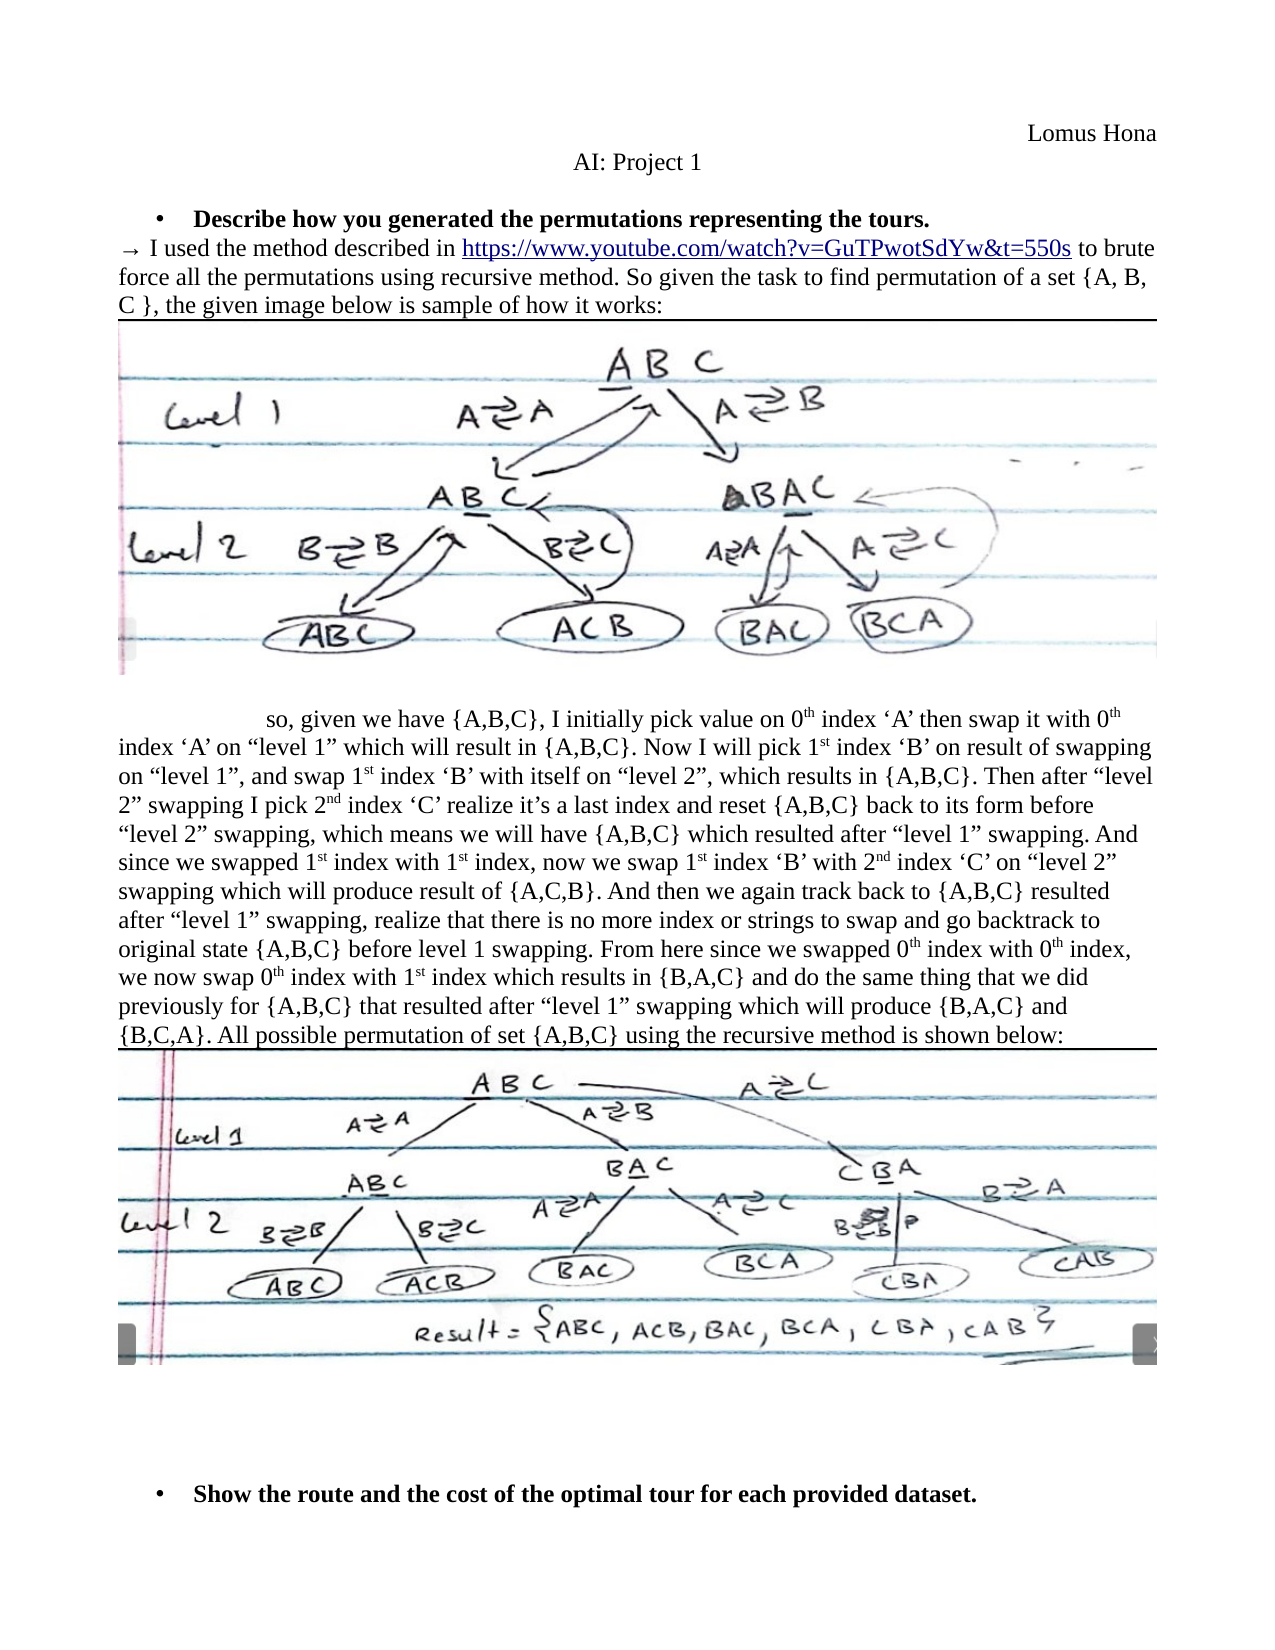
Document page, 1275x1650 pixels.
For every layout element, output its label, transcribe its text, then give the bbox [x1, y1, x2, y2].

list Describe how you generated the permutations representing the tours. [156, 204, 1157, 233]
list Show the route and the cost of the optimal tour for each provided dataset. [156, 1479, 1157, 1508]
text AI: Project 1 [118, 147, 1157, 176]
picture [118, 1048, 1157, 1365]
text so, given we have {A,B,C}, I initially pick value on 0th index ‘A’ then swap it with 0th index ‘A’ on “level 1” which will result in {A,B,C}. Now I will pick 1st index ‘B’ on result of swapping on “level 1”, and swap 1st index ‘B’ with itself on “level 2”, which results in {A,B,C}. Then after “level 2” swapping I pick 2nd index ‘C’ realize it’s a last index and reset {A,B,C} back to its form before “level 2” swapping, which means we will have {A,B,C} which resulted after “level 1” swapping. And since we swapped 1st index with 1st index, now we swap 1st index ‘B’ with 2nd index ‘C’ on “level 2” swapping which will produce result of {A,C,B}. And then we again track back to {A,B,C} resulted after “level 1” swapping, realize that there is no more index or strings to swap and go backtrack to original state {A,B,C} before level 1 swapping. From here since we swapped 0th index with 0th index, we now swap 0th index with 1st index which results in {B,A,C} and do the same thing that we did previously for {A,B,C} that resulted after “level 1” swapping which will produce {B,A,C} and {B,C,A}. All possible permutation of set {A,B,C} using the recursive method is shown below: [118, 704, 1157, 1048]
text Lomus Hona [118, 118, 1157, 147]
text → I used the method described in https://www.youtube.com/watch?v=GuTPwotSdYw&t=550s to brute force all the permutations using recursive method. So given the task to find permutation of a set {A, B, C }, the given image below is sample of how it works: [118, 233, 1157, 319]
picture [118, 319, 1157, 675]
